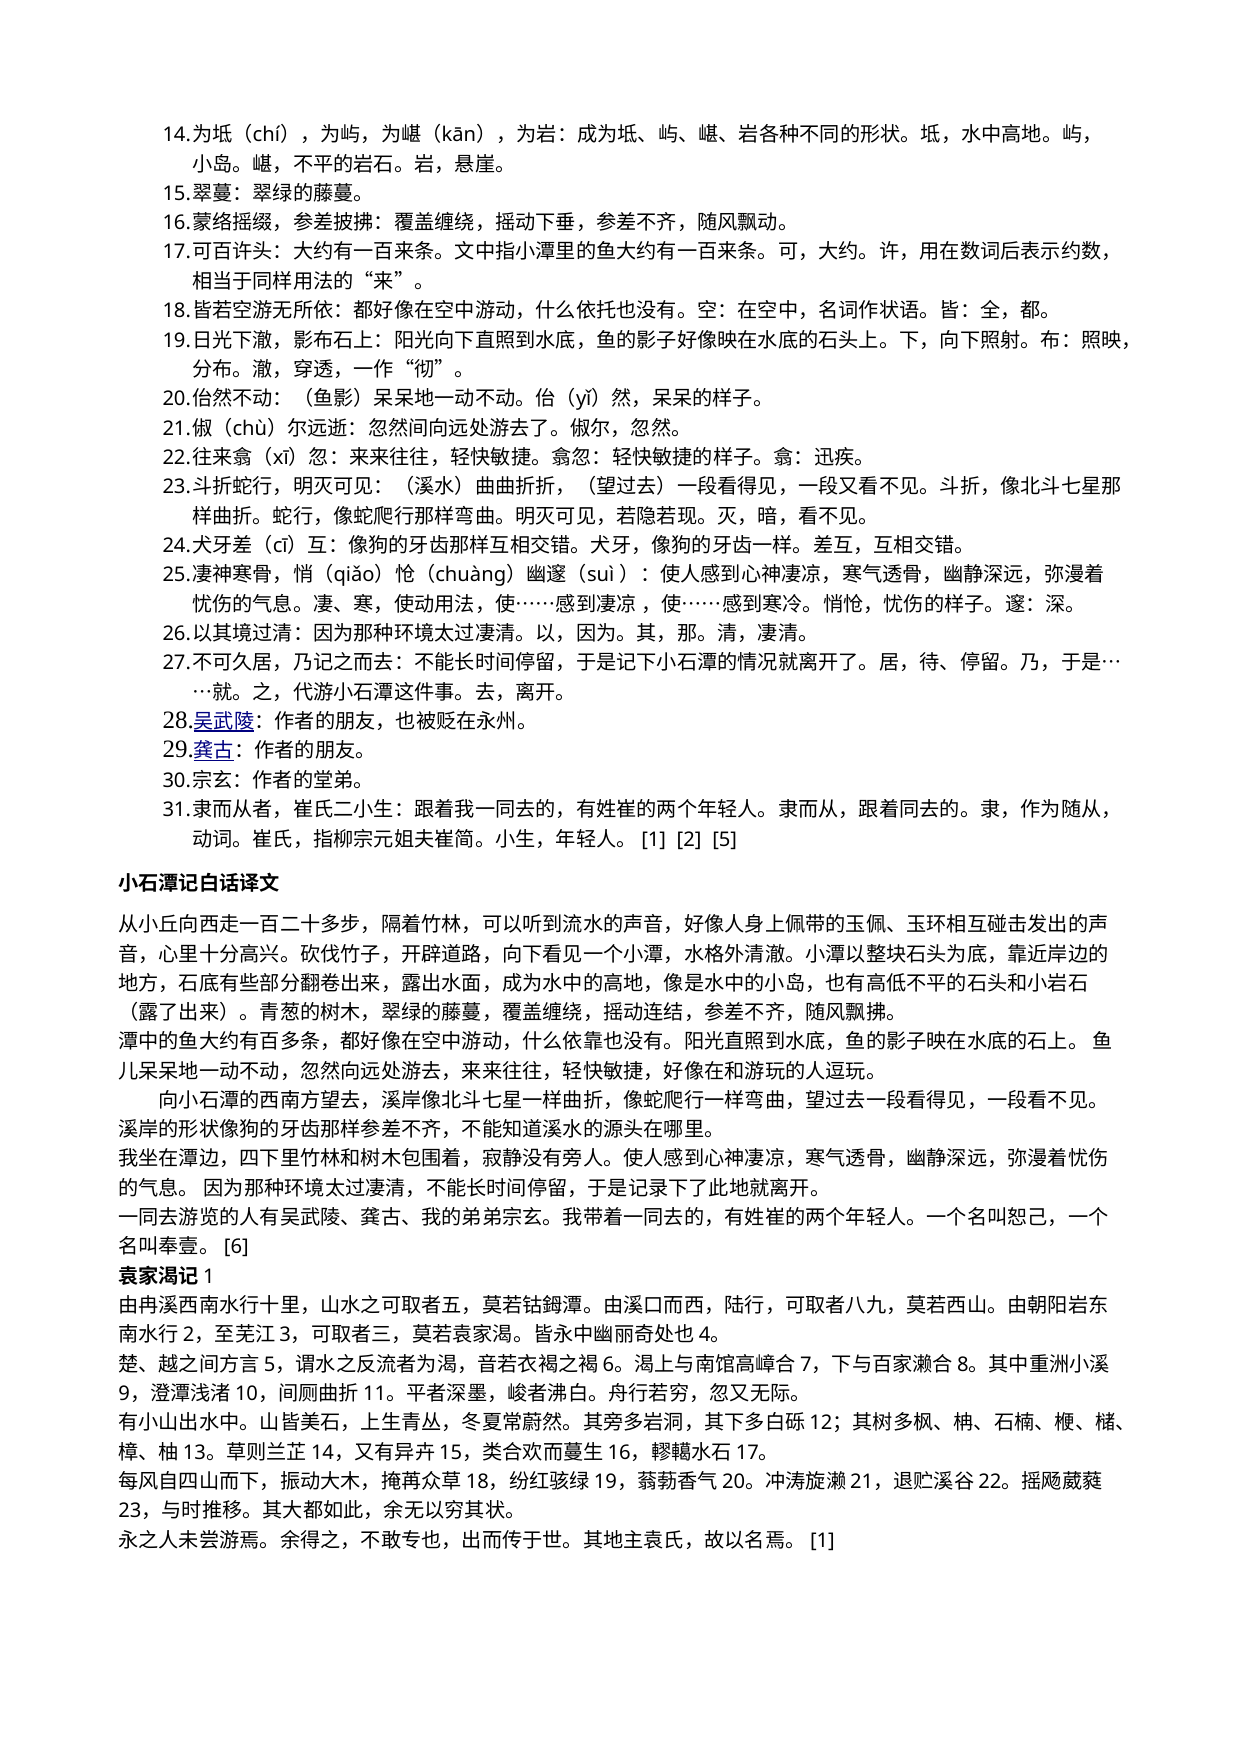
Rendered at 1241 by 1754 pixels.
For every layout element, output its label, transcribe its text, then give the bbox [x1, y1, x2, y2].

subtitle 小石潭记白话译文 [118, 866, 1122, 896]
list 宗玄：作者的堂弟。 [162, 764, 1122, 793]
text 有小山出水中。山皆美石，上生青丛，冬夏常蔚然。其旁多岩洞，其下多白砾12；其树多枫、柟、石楠、楩、槠、樟、柚13。草则兰芷14，又有异卉15，类合欢而蔓生16，轇轕水石17。 [118, 1406, 1122, 1465]
text 从小丘向西走一百二十多步，隔着竹林，可以听到流水的声音，好像人身上佩带的玉佩、玉环相互碰击发出的声音，心里十分高兴。砍伐竹子，开辟道路，向下看见一个小潭，水格外清澈。小潭以整块石头为底，靠近岸边的地方，石底有些部分翻卷出来，露出水面，成为水中的高地，像是水中的小岛，也有高低不平的石头和小岩石（露了出来）。青葱的树木，翠绿的藤蔓，覆盖缠绕，摇动连结，参差不齐，随风飘拂。 [118, 908, 1122, 1025]
list 日光下澈，影布石上：阳光向下直照到水底，鱼的影子好像映在水底的石头上。下，向下照射。布：照映，分布。澈，穿透，一作“彻”。 [162, 323, 1122, 382]
text 楚、越之间方言5，谓水之反流者为渴，音若衣褐之褐6。渴上与南馆高嶂合7，下与百家濑合8。其中重洲小溪9，澄潭浅渚10，间厕曲折11。平者深墨，峻者沸白。舟行若穷，忽又无际。 [118, 1348, 1122, 1406]
text 我坐在潭边，四下里竹林和树木包围着，寂静没有旁人。使人感到心神凄凉，寒气透骨，幽静深远，弥漫着忧伤的气息。 因为那种环境太过凄清，不能长时间停留，于是记录下了此地就离开。 [118, 1142, 1122, 1201]
list 为坻（chí），为屿，为嵁（kān），为岩：成为坻、屿、嵁、岩各种不同的形状。坻，水中高地。屿，小岛。嵁，不平的岩石。岩，悬崖。 [162, 118, 1122, 177]
text 永之人未尝游焉。余得之，不敢专也，出而传于世。其地主袁氏，故以名焉。 [1] [118, 1524, 1122, 1553]
text 潭中的鱼大约有百多条，都好像在空中游动，什么依靠也没有。阳光直照到水底，鱼的影子映在水底的石上。 鱼儿呆呆地一动不动，忽然向远处游去，来来往往，轻快敏捷，好像在和游玩的人逗玩。 向小石潭的西南方望去，溪岸像北斗七星一样曲折，像蛇爬行一样弯曲，望过去一段看得见，一段看不见。溪岸的形状像狗的牙齿那样参差不齐，不能知道溪水的源头在哪里。 [118, 1025, 1122, 1142]
list 往来翕（xī）忽：来来往往，轻快敏捷。翕忽：轻快敏捷的样子。翕：迅疾。 [162, 441, 1122, 470]
list 不可久居，乃记之而去：不能长时间停留，于是记下小石潭的情况就离开了。居，待、停留。乃，于是……就。之，代游小石潭这件事。去，离开。 [162, 646, 1122, 705]
text 袁家渴记1 [118, 1259, 1122, 1289]
list 皆若空游无所依：都好像在空中游动，什么依托也没有。空：在空中，名词作状语。皆：全，都。 [162, 294, 1122, 323]
list 隶而从者，崔氏二小生：跟着我一同去的，有姓崔的两个年轻人。隶而从，跟着同去的。隶，作为随从，动词。崔氏，指柳宗元姐夫崔简。小生，年轻人。 [1] [2] [5] [162, 793, 1122, 852]
text 一同去游览的人有吴武陵、龚古、我的弟弟宗玄。我带着一同去的，有姓崔的两个年轻人。一个名叫恕己，一个名叫奉壹。 [6] [118, 1201, 1122, 1259]
list 龚古：作者的朋友。 [162, 734, 1122, 764]
list 犬牙差（cī）互：像狗的牙齿那样互相交错。犬牙，像狗的牙齿一样。差互，互相交错。 [162, 529, 1122, 558]
text 每风自四山而下，振动大木，掩苒众草18，纷红骇绿19，蓊葧香气20。冲涛旋濑21，退贮溪谷22。摇飏葳蕤23，与时推移。其大都如此，余无以穷其状。 [118, 1465, 1122, 1524]
list 吴武陵：作者的朋友，也被贬在永州。 [162, 705, 1122, 734]
list 佁然不动：（鱼影）呆呆地一动不动。佁（yǐ）然，呆呆的样子。 [162, 382, 1122, 412]
list 斗折蛇行，明灭可见：（溪水）曲曲折折，（望过去）一段看得见，一段又看不见。斗折，像北斗七星那样曲折。蛇行，像蛇爬行那样弯曲。明灭可见，若隐若现。灭，暗，看不见。 [162, 470, 1122, 529]
list 蒙络摇缀，参差披拂：覆盖缠绕，摇动下垂，参差不齐，随风飘动。 [162, 206, 1122, 236]
list 可百许头：大约有一百来条。文中指小潭里的鱼大约有一百来条。可，大约。许，用在数词后表示约数，相当于同样用法的“来”。 [162, 236, 1122, 294]
list 俶（chù）尔远逝：忽然间向远处游去了。俶尔，忽然。 [162, 412, 1122, 441]
text 由冉溪西南水行十里，山水之可取者五，莫若钴鉧潭。由溪口而西，陆行，可取者八九，莫若西山。由朝阳岩东南水行2，至芜江3，可取者三，莫若袁家渴。皆永中幽丽奇处也4。 [118, 1289, 1122, 1348]
list 以其境过清：因为那种环境太过凄清。以，因为。其，那。清，凄清。 [162, 617, 1122, 646]
list 翠蔓：翠绿的藤蔓。 [162, 177, 1122, 206]
list 凄神寒骨，悄（qiǎo）怆（chuàng）幽邃（suì ）：使人感到心神凄凉，寒气透骨，幽静深远，弥漫着忧伤的气息。凄、寒，使动用法，使……感到凄凉 ，使……感到寒冷。悄怆，忧伤的样子。邃：深。 [162, 558, 1122, 617]
